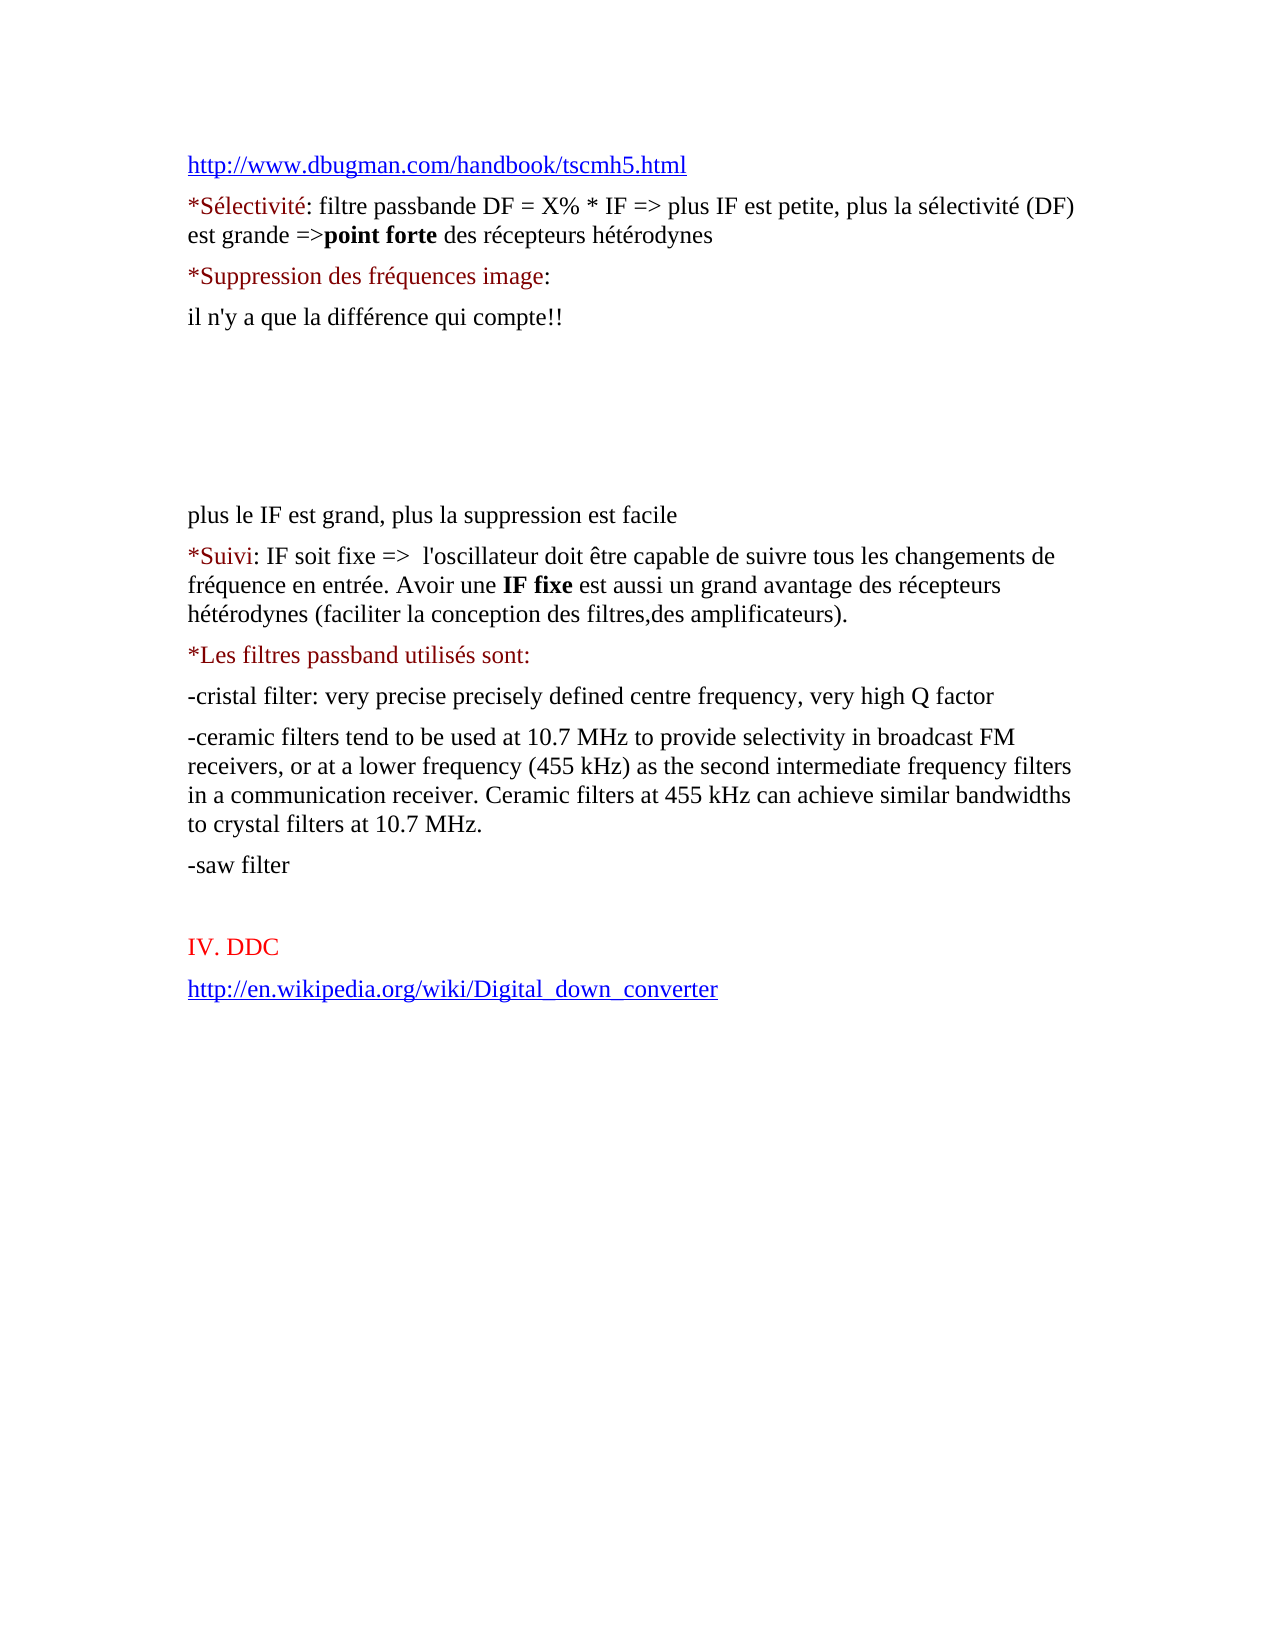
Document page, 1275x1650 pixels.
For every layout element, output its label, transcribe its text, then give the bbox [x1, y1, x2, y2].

text http://en.wikipedia.org/wiki/Digital_down_converter [187, 974, 1087, 1002]
text *Suivi: IF soit fixe => l'oscillateur doit être capable de suivre tous les changements de fréquence en entrée. Avoir une IF fixe est aussi un grand avantage des récepteurs hétérodynes (faciliter la conception des filtres,des amplificateurs). [187, 541, 1087, 627]
text *Suppression des fréquences image: [187, 261, 1087, 290]
text *Sélectivité: filtre passbande DF = X% * IF => plus IF est petite, plus la sélectivité (DF) est grande =>point forte des récepteurs hétérodynes [187, 191, 1087, 249]
text -saw filter [187, 850, 1087, 879]
text -ceramic filters tend to be used at 10.7 MHz to provide selectivity in broadcast FM receivers, or at a lower frequency (455 kHz) as the second intermediate frequency filters in a communication receiver. Ceramic filters at 455 kHz can achieve similar bandwidths to crystal filters at 10.7 MHz. [187, 722, 1087, 837]
text -cristal filter: very precise precisely defined centre frequency, very high Q factor [187, 681, 1087, 710]
text IV. DDC [187, 932, 1087, 961]
text il n'y a que la différence qui compte!! [187, 302, 1087, 331]
text plus le IF est grand, plus la suppression est facile [187, 344, 1087, 529]
text http://www.dbugman.com/handbook/tscmh5.html [187, 150, 1087, 179]
text *Les filtres passband utilisés sont: [187, 640, 1087, 669]
